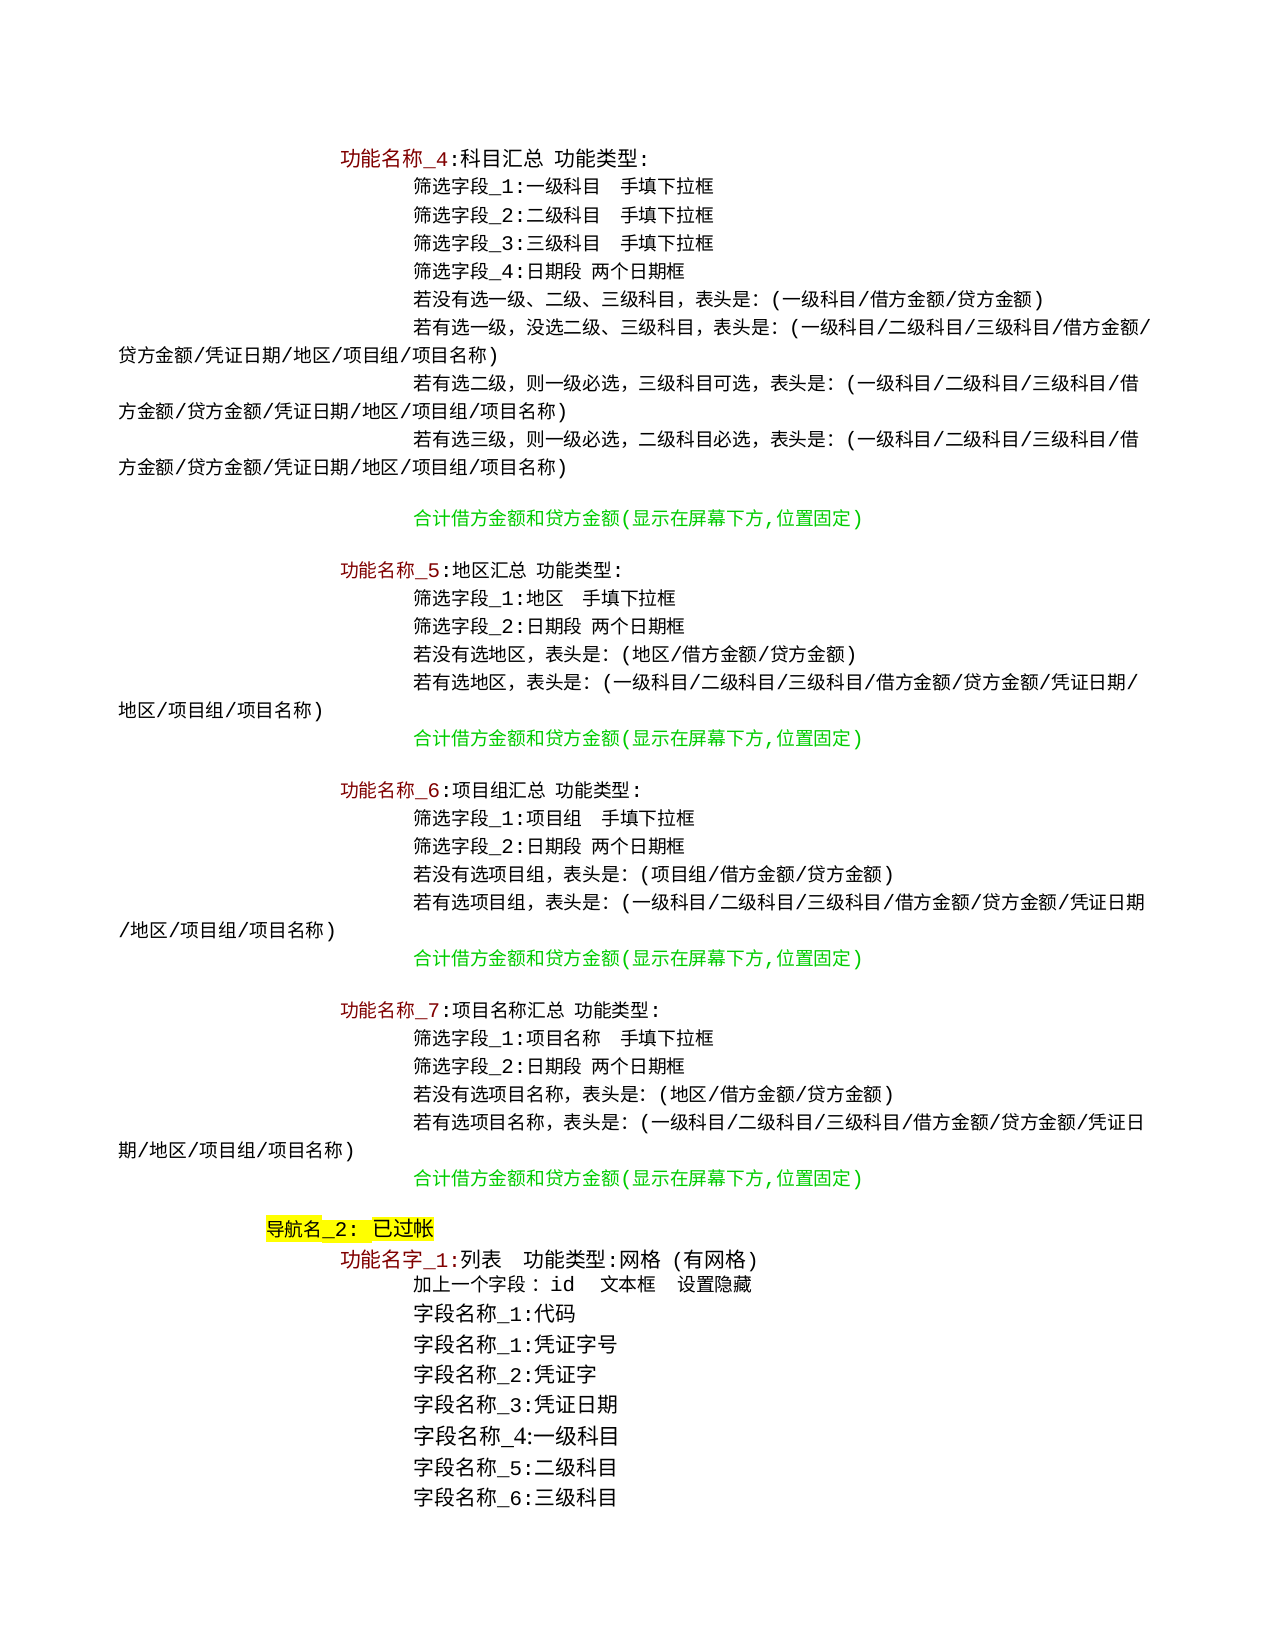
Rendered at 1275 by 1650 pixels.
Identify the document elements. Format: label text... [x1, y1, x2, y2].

text 加上一个字段 ：id 文本框 设置隐藏 [118, 1273, 1157, 1297]
text 若没有选项目组，表头是：(项目组/借方金额/贷方金额) [118, 859, 1157, 888]
text 筛选字段_4:日期段 两个日期框 [118, 256, 1157, 284]
text 筛选字段_2:日期段 两个日期框 [118, 1051, 1157, 1079]
text 合计借方金额和贷方金额(显示在屏幕下方,位置固定) [118, 504, 1157, 532]
text 功能名称_7:项目名称汇总 功能类型: [118, 995, 1157, 1023]
text 字段名称_4:一级科目 [118, 1419, 1157, 1451]
text 字段名称_6:三级科目 [118, 1481, 1157, 1512]
text 筛选字段_1:项目名称 手填下拉框 [118, 1023, 1157, 1051]
text 功能名称_4:科目汇总 功能类型: [118, 142, 1157, 172]
text 筛选字段_1:项目组 手填下拉框 [118, 803, 1157, 832]
text 若有选二级，则一级必选，三级科目可选，表头是：(一级科目/二级科目/三级科目/借方金额/贷方金额/凭证日期/地区/项目组/项目名称) [118, 368, 1157, 424]
text 字段名称_3:凭证日期 [118, 1389, 1157, 1419]
text 筛选字段_2:日期段 两个日期框 [118, 612, 1157, 640]
text 导航名_2: 已过帐 [118, 1215, 1157, 1243]
text 若有选项目组，表头是：(一级科目/二级科目/三级科目/借方金额/贷方金额/凭证日期/地区/项目组/项目名称) [118, 888, 1157, 944]
text 合计借方金额和贷方金额(显示在屏幕下方,位置固定) [118, 1163, 1157, 1191]
text 字段名称_5:二级科目 [118, 1451, 1157, 1481]
text 筛选字段_1:一级科目 手填下拉框 [118, 172, 1157, 200]
text 若有选三级，则一级必选，二级科目必选，表头是：(一级科目/二级科目/三级科目/借方金额/贷方金额/凭证日期/地区/项目组/项目名称) [118, 424, 1157, 480]
text 字段名称_1:代码 [118, 1297, 1157, 1328]
text 功能名称_5:地区汇总 功能类型: [118, 556, 1157, 584]
text 筛选字段_2:日期段 两个日期框 [118, 832, 1157, 859]
text 若没有选项目名称，表头是：(地区/借方金额/贷方金额) [118, 1079, 1157, 1107]
text 合计借方金额和贷方金额(显示在屏幕下方,位置固定) [118, 944, 1157, 972]
text 字段名称_2:凭证字 [118, 1358, 1157, 1389]
text 若没有选一级、二级、三级科目，表头是：(一级科目/借方金额/贷方金额) [118, 284, 1157, 312]
text 若没有选地区，表头是：(地区/借方金额/贷方金额) [118, 640, 1157, 668]
text 功能名字_1:列表 功能类型:网格 (有网格) [118, 1243, 1157, 1273]
text 合计借方金额和贷方金额(显示在屏幕下方,位置固定) [118, 724, 1157, 752]
text 若有选一级，没选二级、三级科目，表头是：(一级科目/二级科目/三级科目/借方金额/贷方金额/凭证日期/地区/项目组/项目名称) [118, 312, 1157, 368]
text 若有选项目名称，表头是：(一级科目/二级科目/三级科目/借方金额/贷方金额/凭证日期/地区/项目组/项目名称) [118, 1107, 1157, 1163]
text 筛选字段_3:三级科目 手填下拉框 [118, 228, 1157, 256]
text 若有选地区，表头是：(一级科目/二级科目/三级科目/借方金额/贷方金额/凭证日期/地区/项目组/项目名称) [118, 668, 1157, 724]
text 功能名称_6:项目组汇总 功能类型: [118, 776, 1157, 803]
text 字段名称_1:凭证字号 [118, 1328, 1157, 1358]
text 筛选字段_1:地区 手填下拉框 [118, 584, 1157, 612]
text 筛选字段_2:二级科目 手填下拉框 [118, 200, 1157, 228]
